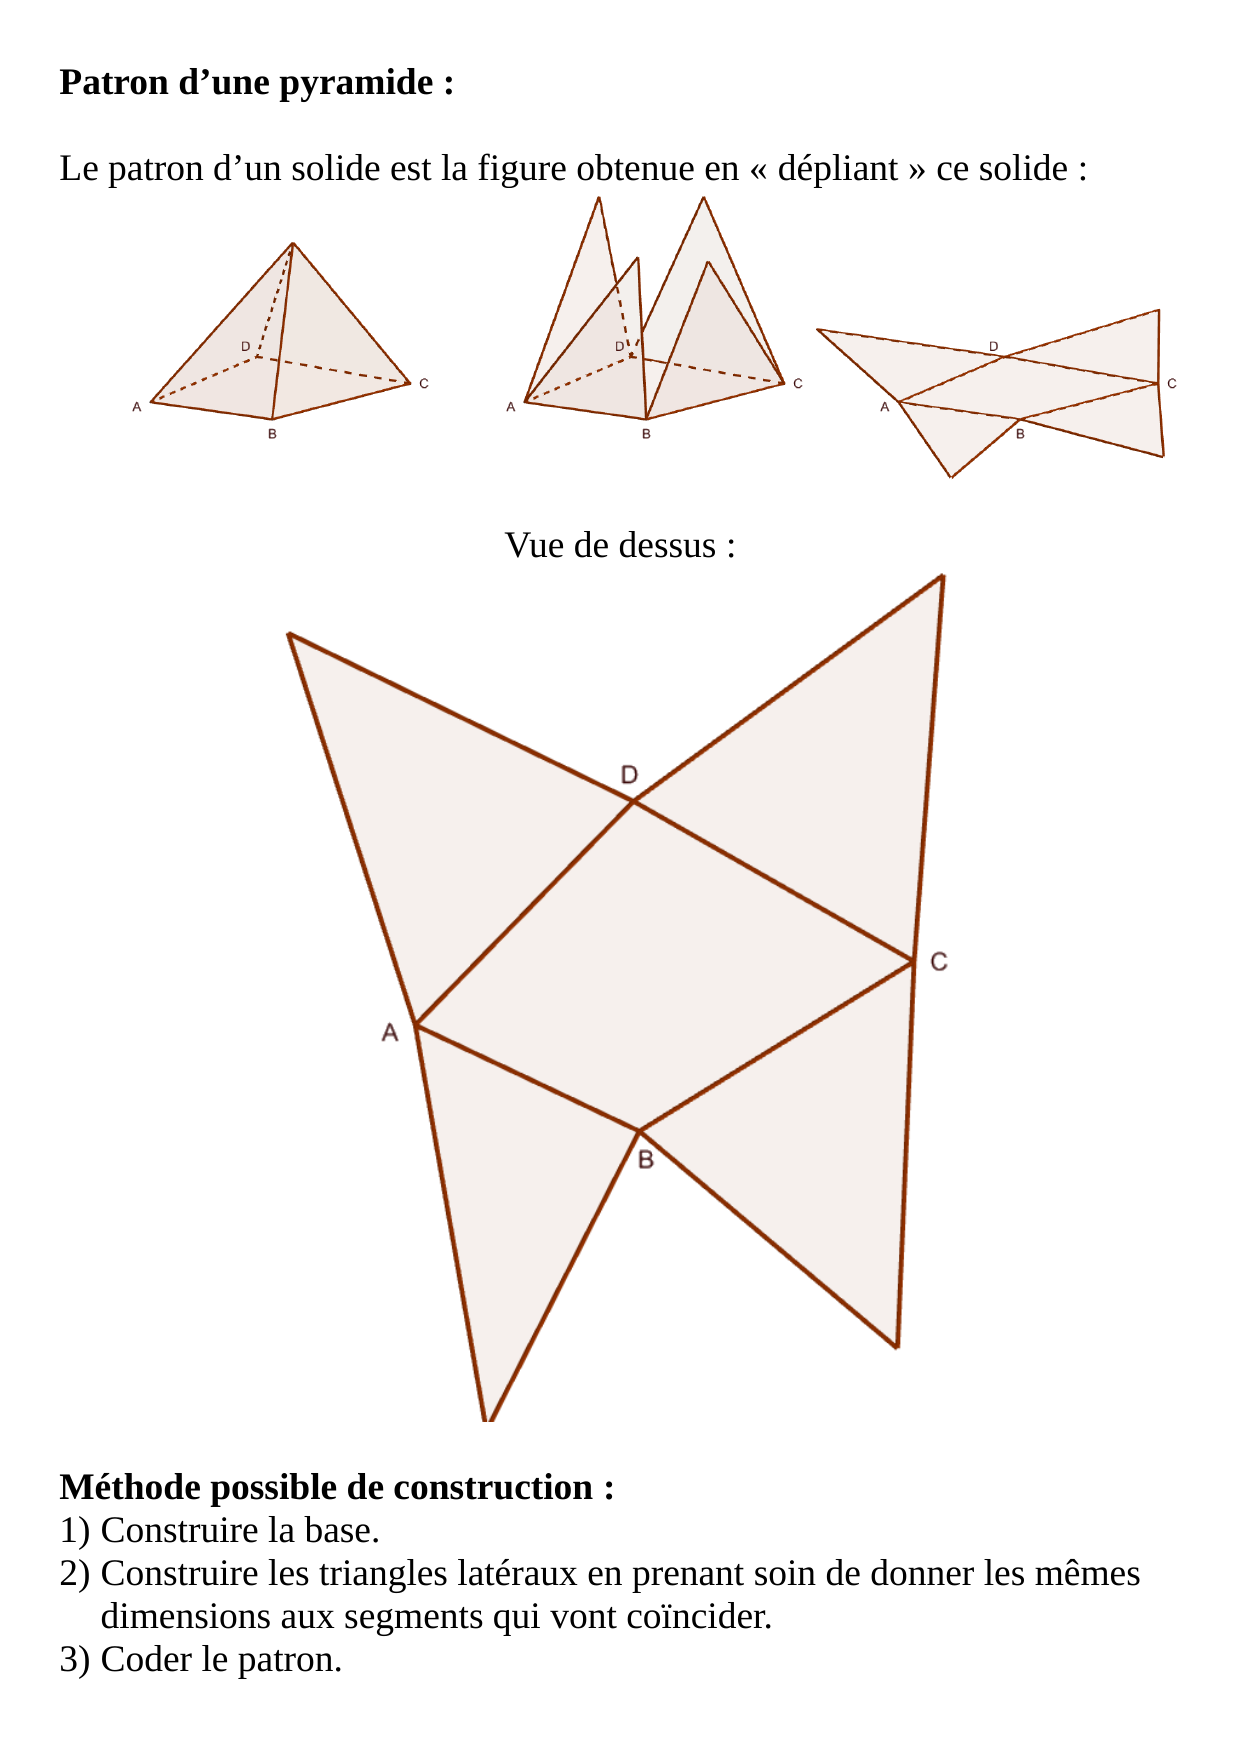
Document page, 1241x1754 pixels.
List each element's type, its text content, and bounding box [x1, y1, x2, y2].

list Construire les triangles latéraux en prenant soin de donner les mêmes dimensions aux segments qui vont coïncider. [59, 1551, 1181, 1637]
text Méthode possible de construction : [59, 1464, 1181, 1507]
list Coder le patron. [59, 1637, 1181, 1680]
text Patron d’une pyramide : [59, 59, 1181, 102]
text Le patron d’un solide est la figure obtenue en « dépliant » ce solide : [59, 145, 1181, 188]
picture [59, 188, 1182, 480]
text Vue de dessus : [59, 523, 1181, 566]
picture [280, 566, 961, 1422]
list Construire la base. [59, 1507, 1181, 1551]
